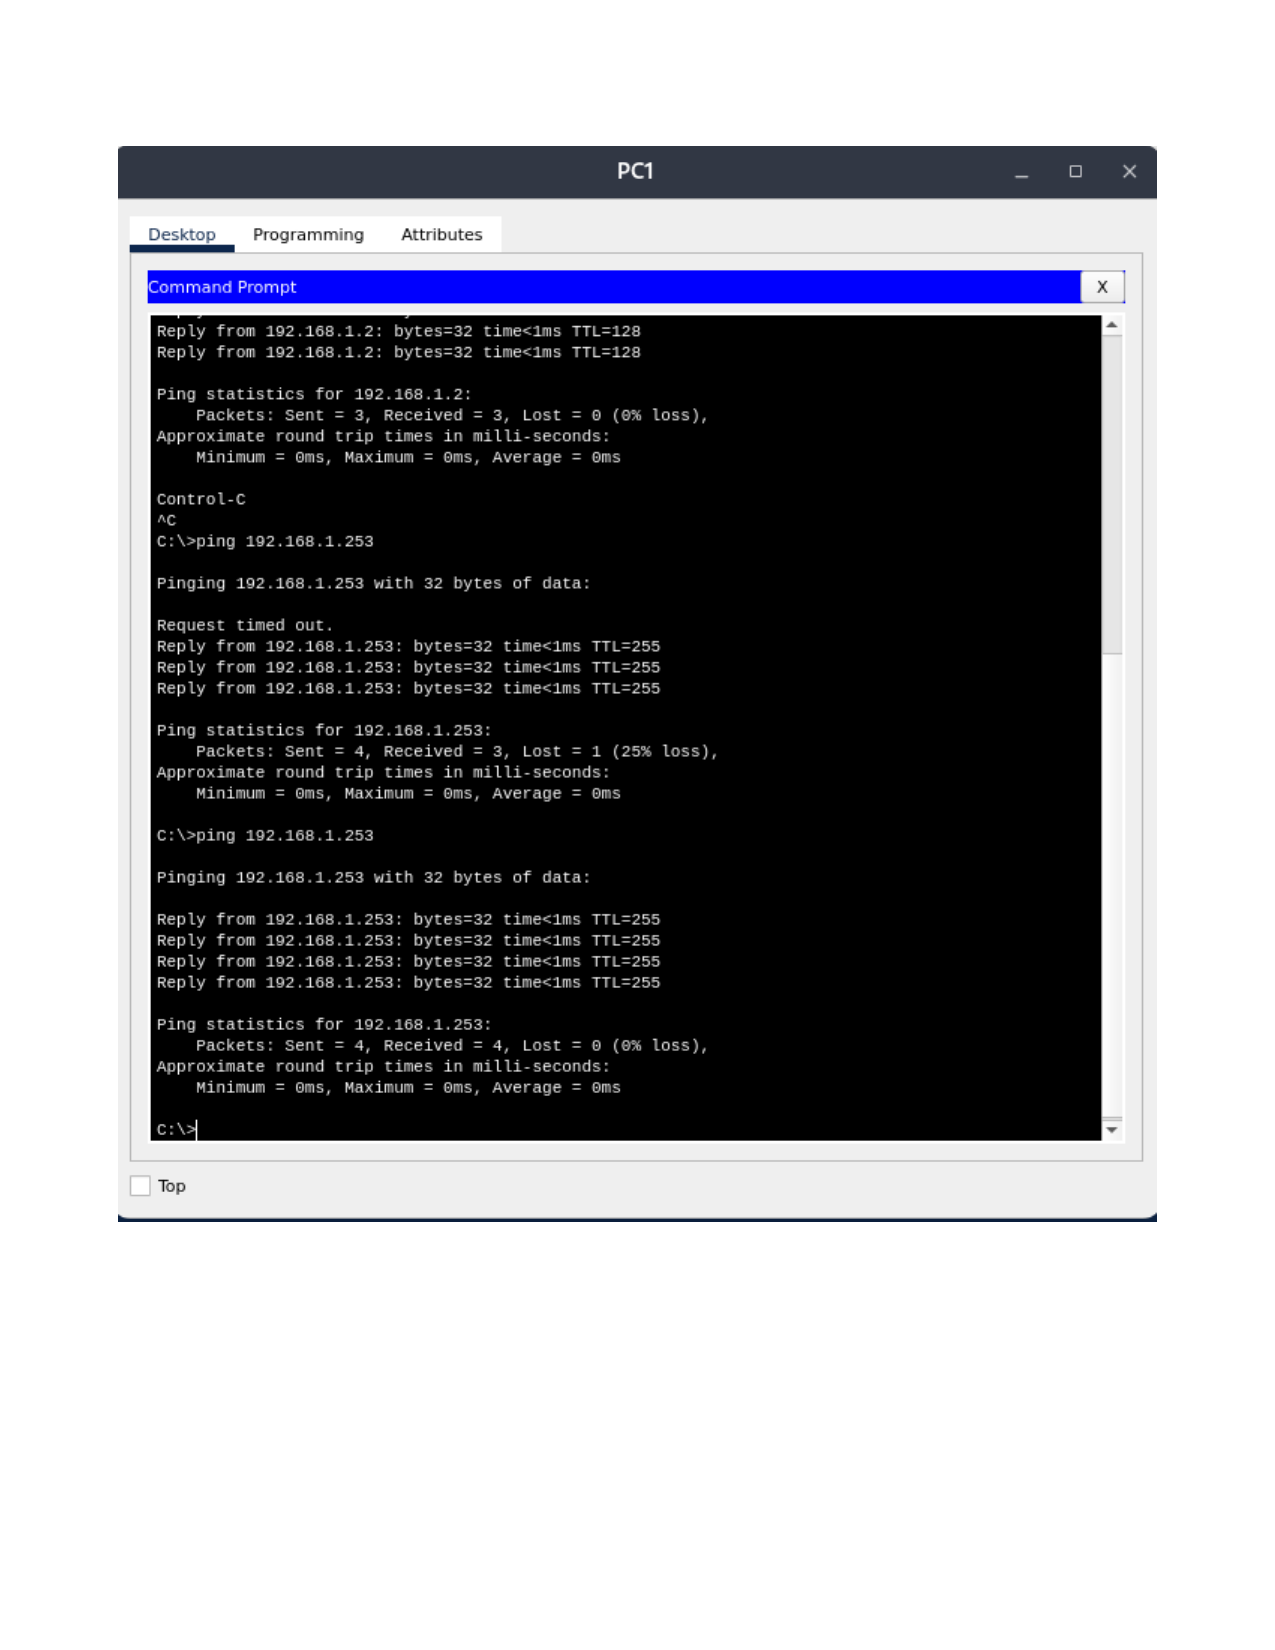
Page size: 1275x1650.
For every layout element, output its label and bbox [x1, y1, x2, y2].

picture [118, 146, 1157, 1222]
